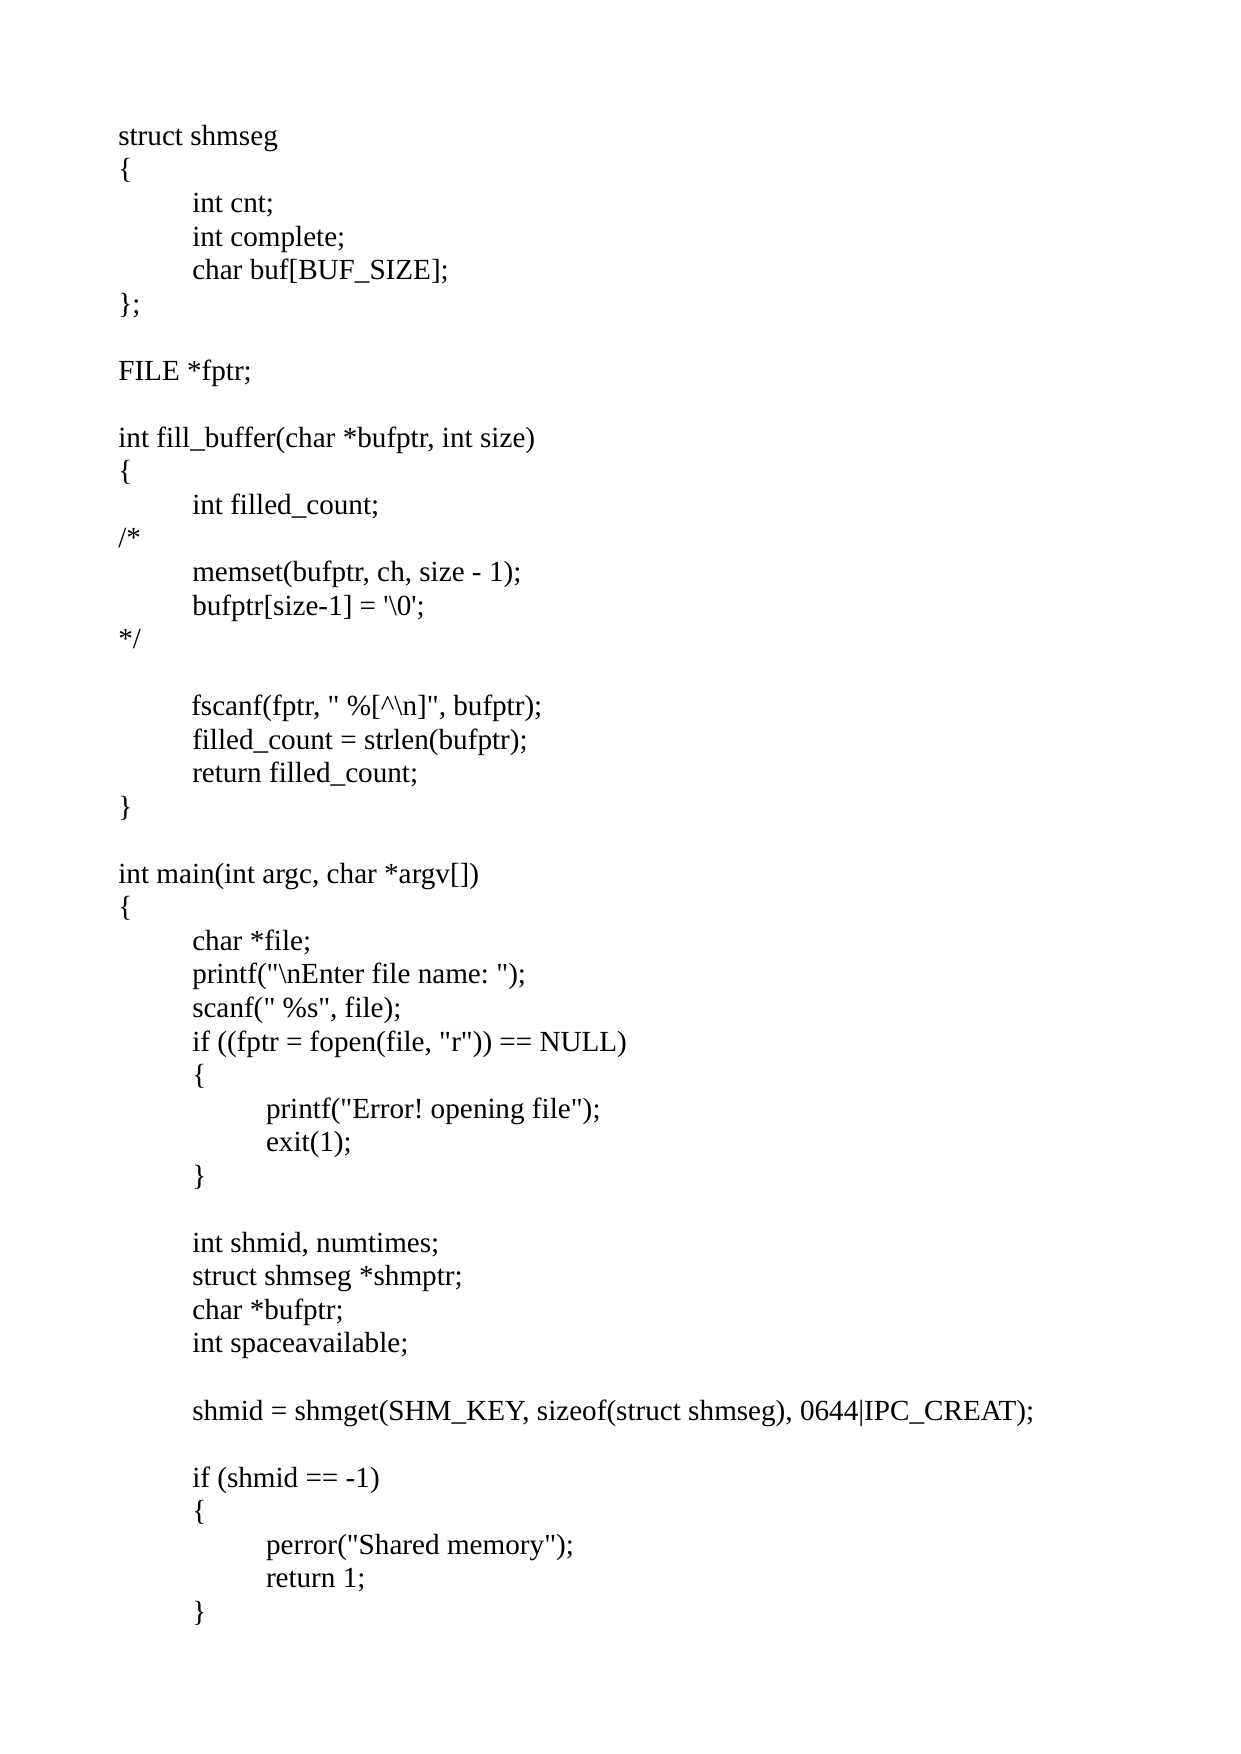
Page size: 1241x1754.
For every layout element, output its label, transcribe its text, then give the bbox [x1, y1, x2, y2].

text struct shmseg [118, 118, 1122, 152]
text FILE *fptr; [118, 353, 1122, 386]
text perror("Shared memory"); [118, 1527, 1122, 1560]
text if ((fptr = fopen(file, "r")) == NULL) [118, 1024, 1122, 1057]
text int fill_buffer(char *bufptr, int size) [118, 420, 1122, 453]
text { [118, 1057, 1122, 1091]
text char buf[BUF_SIZE]; [118, 252, 1122, 286]
text int cnt; [118, 185, 1122, 219]
text exit(1); [118, 1124, 1122, 1158]
text bufptr[size-1] = '\0'; [118, 588, 1122, 621]
text scanf(" %s", file); [118, 990, 1122, 1024]
text printf("\nEnter file name: "); [118, 957, 1122, 990]
text int spaceavailable; [118, 1326, 1122, 1359]
text return filled_count; [118, 755, 1122, 789]
text filled_count = strlen(bufptr); [118, 722, 1122, 755]
text */ [118, 621, 1122, 655]
text int main(int argc, char *argv[]) [118, 856, 1122, 889]
text int complete; [118, 219, 1122, 252]
text { [118, 152, 1122, 185]
text int filled_count; [118, 487, 1122, 521]
text return 1; [118, 1560, 1122, 1594]
text { [118, 889, 1122, 923]
text char *file; [118, 923, 1122, 957]
text if (shmid == -1) [118, 1460, 1122, 1493]
text fscanf(fptr, " %[^\n]", bufptr); [118, 688, 1122, 722]
text char *bufptr; [118, 1292, 1122, 1326]
text struct shmseg *shmptr; [118, 1258, 1122, 1292]
text int shmid, numtimes; [118, 1225, 1122, 1258]
text memset(bufptr, ch, size - 1); [118, 554, 1122, 588]
text { [118, 1493, 1122, 1527]
text } [118, 789, 1122, 822]
text /* [118, 521, 1122, 554]
text { [118, 453, 1122, 487]
text } [118, 1594, 1122, 1627]
text } [118, 1158, 1122, 1191]
text printf("Error! opening file"); [118, 1091, 1122, 1124]
text shmid = shmget(SHM_KEY, sizeof(struct shmseg), 0644|IPC_CREAT); [118, 1393, 1122, 1426]
text }; [118, 286, 1122, 319]
